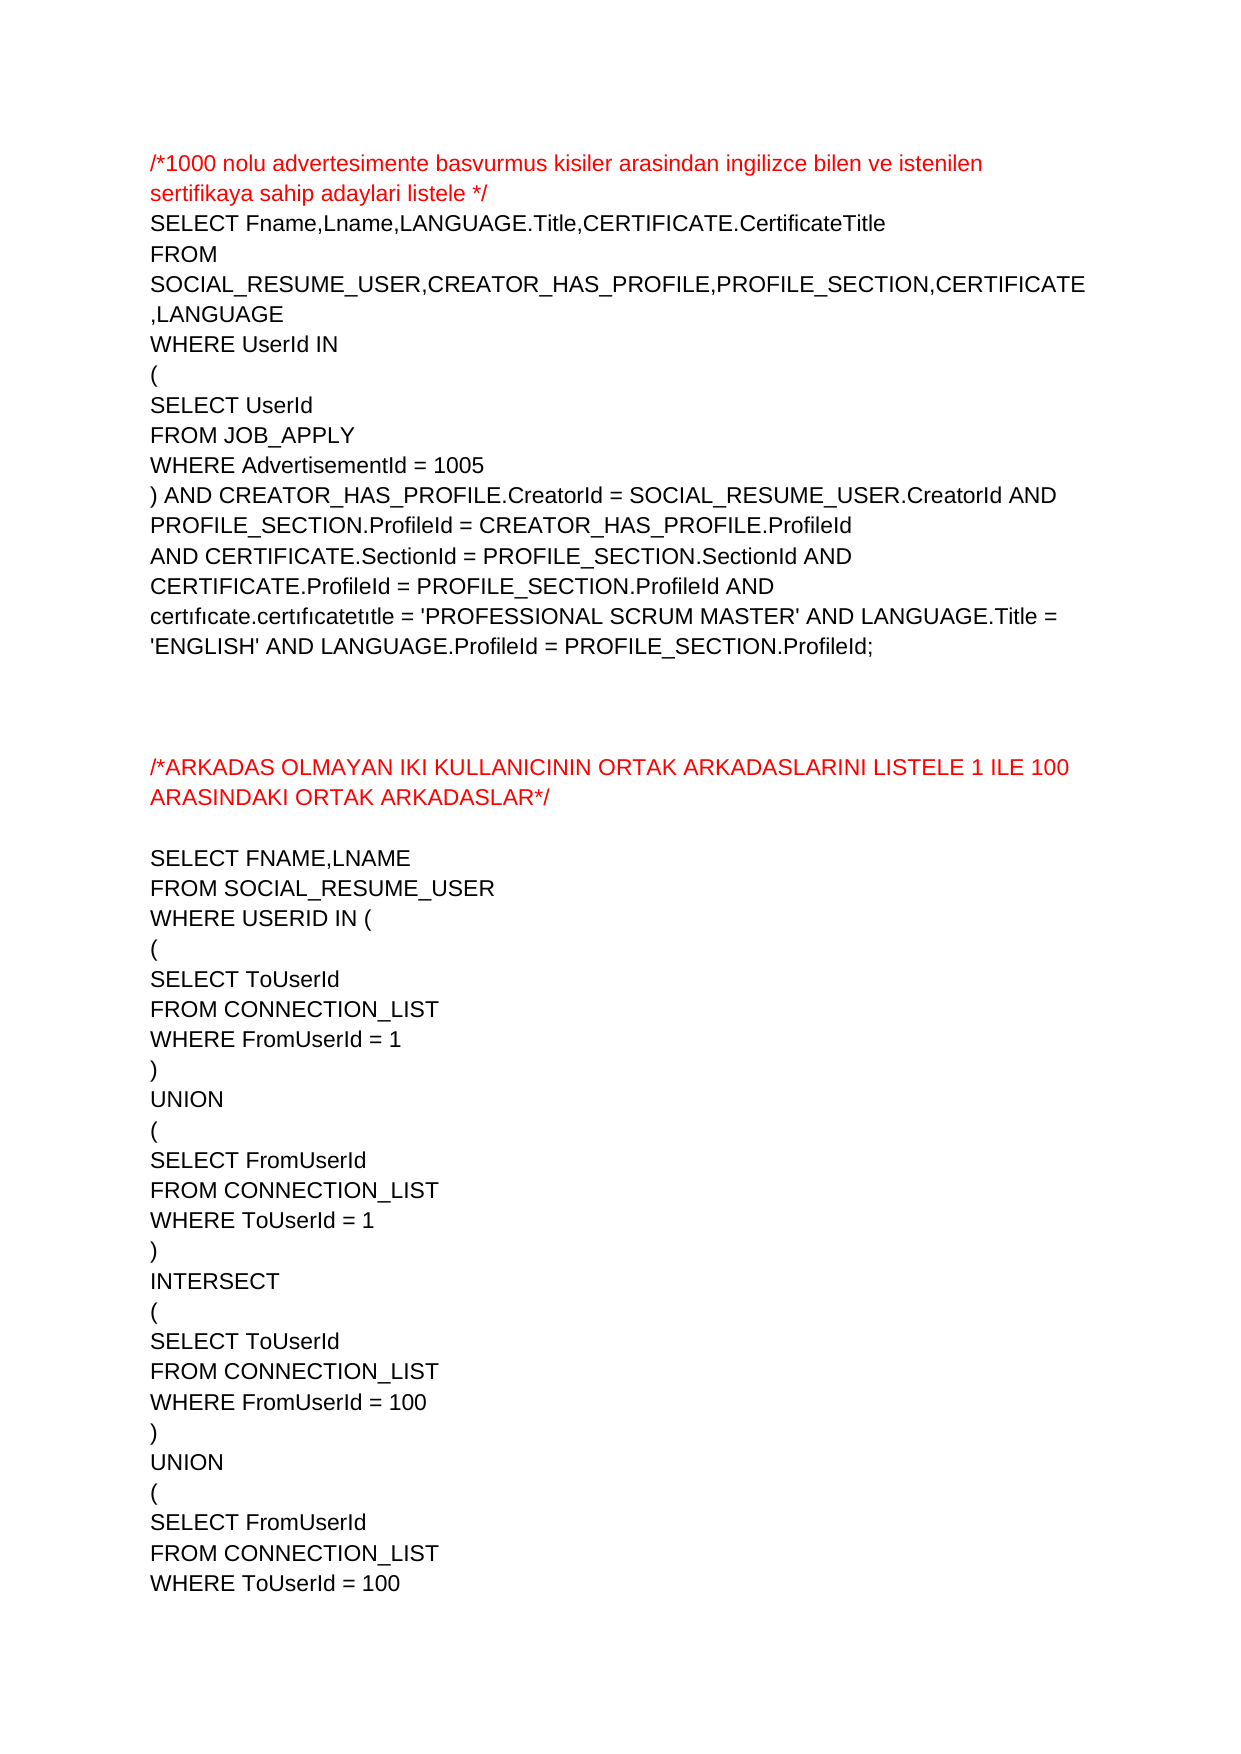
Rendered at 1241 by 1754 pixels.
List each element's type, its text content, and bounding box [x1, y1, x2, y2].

text SELECT ToUserId [150, 966, 1090, 992]
text INTERSECT [150, 1268, 1090, 1294]
text FROM SOCIAL_RESUME_USER,CREATOR_HAS_PROFILE,PROFILE_SECTION,CERTIFICATE,LANGUAGE [150, 241, 1090, 327]
text FROM JOB_APPLY [150, 422, 1090, 448]
text SELECT UserId [150, 392, 1090, 418]
text FROM CONNECTION_LIST [150, 1358, 1090, 1385]
text certıfıcate.certıfıcatetıtle = 'PROFESSIONAL SCRUM MASTER' AND LANGUAGE.Title = 'ENGLISH' AND LANGUAGE.ProfileId = PROFILE_SECTION.ProfileId; [150, 603, 1090, 660]
text FROM CONNECTION_LIST [150, 1539, 1090, 1566]
text WHERE UserId IN [150, 331, 1090, 358]
text ( [150, 935, 1090, 962]
text FROM CONNECTION_LIST [150, 1177, 1090, 1203]
text /*1000 nolu advertesimente basvurmus kisiler arasindan ingilizce bilen ve istenilen sertifikaya sahip adaylari listele */ [150, 150, 1090, 207]
text SELECT ToUserId [150, 1328, 1090, 1354]
text SELECT FromUserId [150, 1147, 1090, 1173]
text WHERE AdvertisementId = 1005 [150, 452, 1090, 478]
text WHERE USERID IN ( [150, 905, 1090, 932]
text ) [150, 1237, 1090, 1264]
text FROM SOCIAL_RESUME_USER [150, 875, 1090, 901]
text UNION [150, 1086, 1090, 1113]
text SELECT Fname,Lname,LANGUAGE.Title,CERTIFICATE.CertificateTitle [150, 210, 1090, 237]
text ) [150, 1419, 1090, 1445]
text ( [150, 1298, 1090, 1324]
text SELECT FNAME,LNAME [150, 845, 1090, 871]
text ) [150, 1056, 1090, 1083]
text SELECT FromUserId [150, 1509, 1090, 1536]
text FROM CONNECTION_LIST [150, 996, 1090, 1022]
text /*ARKADAS OLMAYAN IKI KULLANICININ ORTAK ARKADASLARINI LISTELE 1 ILE 100 ARASINDAKI ORTAK ARKADASLAR*/ [150, 754, 1090, 811]
text ) AND CREATOR_HAS_PROFILE.CreatorId = SOCIAL_RESUME_USER.CreatorId AND PROFILE_SECTION.ProfileId = CREATOR_HAS_PROFILE.ProfileId [150, 482, 1090, 539]
text WHERE FromUserId = 100 [150, 1388, 1090, 1415]
text ( [150, 1479, 1090, 1506]
text WHERE ToUserId = 1 [150, 1207, 1090, 1234]
text ( [150, 1117, 1090, 1143]
text WHERE ToUserId = 100 [150, 1570, 1090, 1596]
text AND CERTIFICATE.SectionId = PROFILE_SECTION.SectionId AND CERTIFICATE.ProfileId = PROFILE_SECTION.ProfileId AND [150, 543, 1090, 599]
text UNION [150, 1449, 1090, 1475]
text WHERE FromUserId = 1 [150, 1026, 1090, 1052]
text ( [150, 361, 1090, 388]
